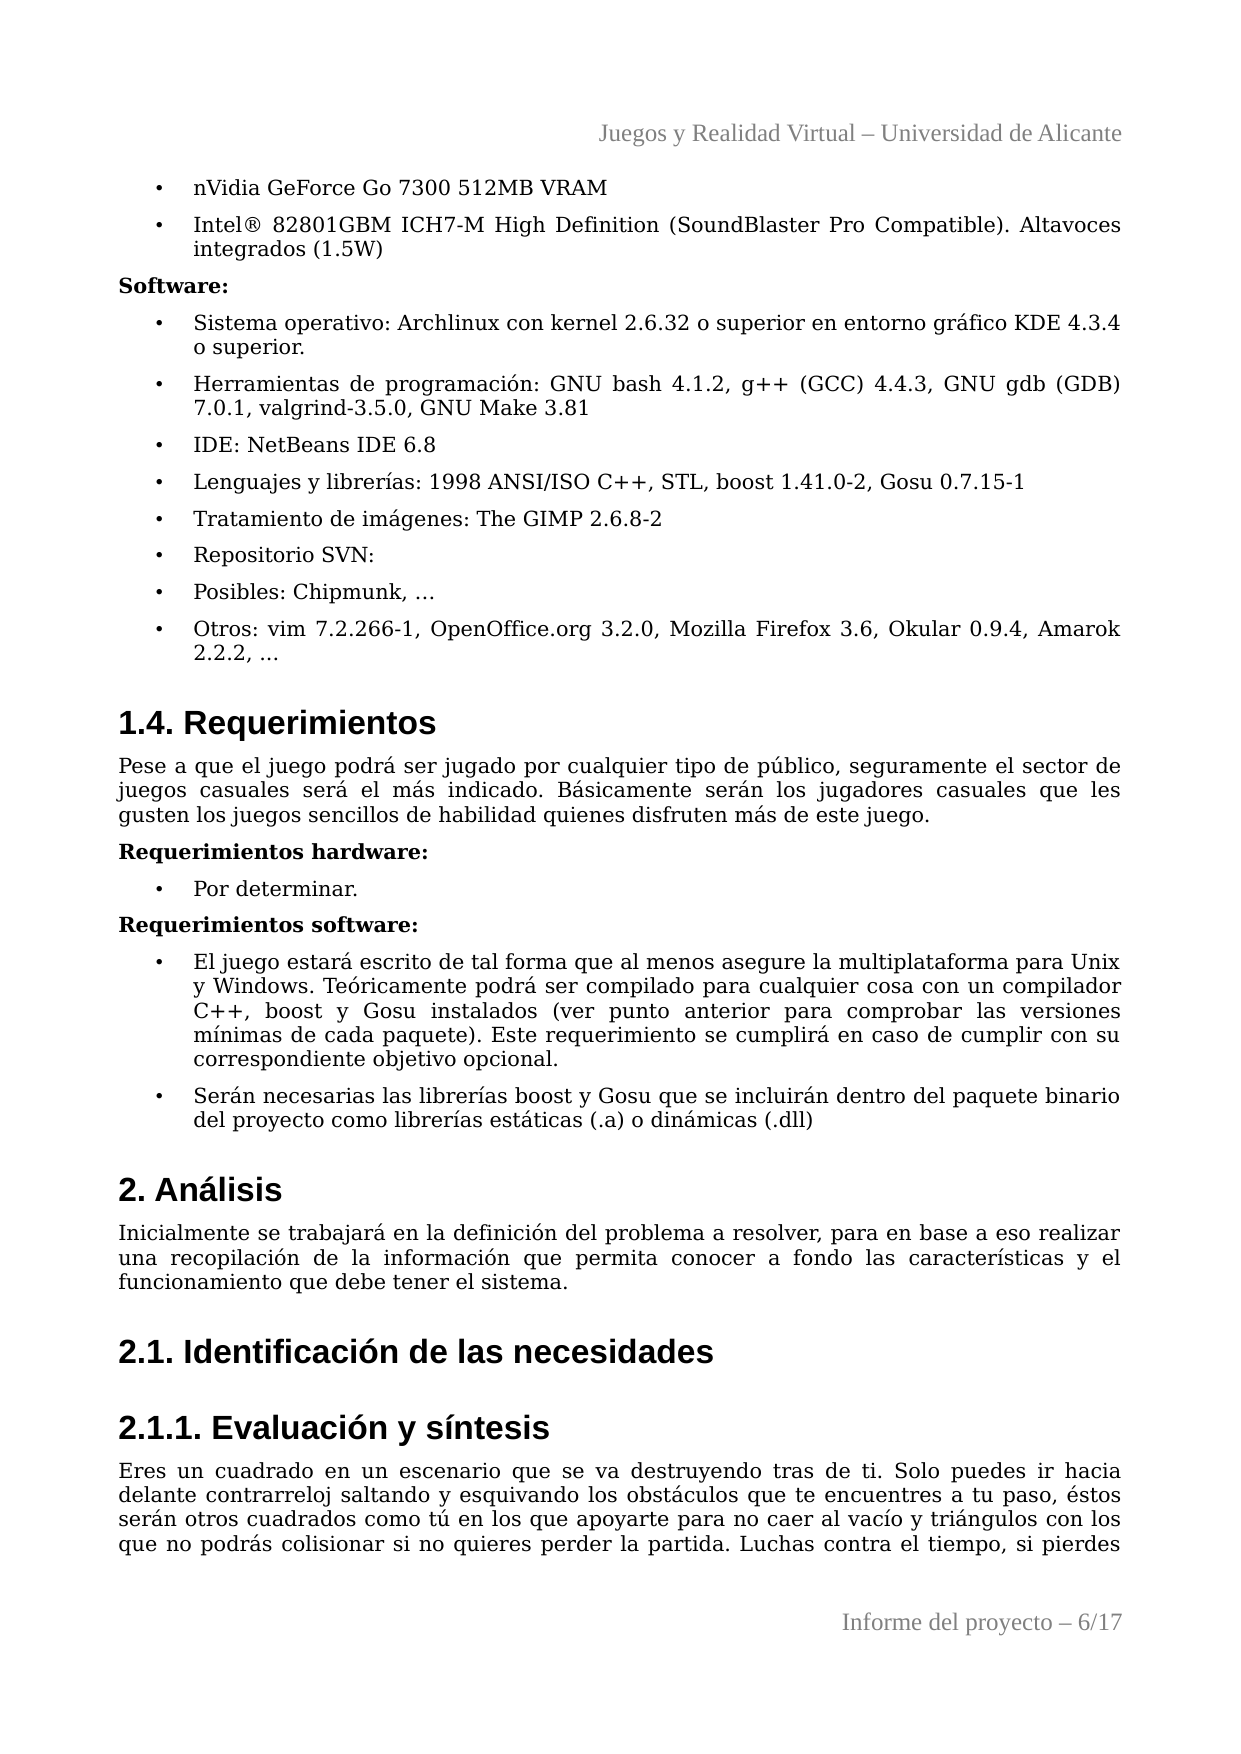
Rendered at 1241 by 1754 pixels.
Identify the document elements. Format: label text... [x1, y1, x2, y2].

list IDE: NetBeans IDE 6.8 [156, 433, 1122, 457]
list Repositorio SVN: [156, 543, 1122, 568]
text Software: [118, 274, 1122, 299]
subtitle 2. Análisis [118, 1170, 1122, 1209]
subtitle 2.1.1. Evaluación y síntesis [118, 1408, 1122, 1446]
text Pese a que el juego podrá ser jugado por cualquier tipo de público, seguramente el sector de juegos casuales será el más indicado. Básicamente serán los jugadores casuales que les gusten los juegos sencillos de habilidad quienes disfruten más de este juego. [118, 754, 1122, 827]
text Eres un cuadrado en un escenario que se va destruyendo tras de ti. Solo puedes ir hacia delante contrarreloj saltando y esquivando los obstáculos que te encuentres a tu paso, éstos serán otros cuadrados como tú en los que apoyarte para no caer al vacío y triángulos con los que no podrás colisionar si no quieres perder la partida. Luchas contra el tiempo, si pierdes [118, 1459, 1122, 1556]
text Inicialmente se trabajará en la definición del problema a resolver, para en base a eso realizar una recopilación de la información que permita conocer a fondo las características y el funcionamiento que debe tener el sistema. [118, 1221, 1122, 1294]
list Herramientas de programación: GNU bash 4.1.2, g++ (GCC) 4.4.3, GNU gdb (GDB) 7.0.1, valgrind-3.5.0, GNU Make 3.81 [156, 372, 1122, 421]
list Intel® 82801GBM ICH7-M High Definition (SoundBlaster Pro Compatible). Altavoces integrados (1.5W) [156, 213, 1122, 262]
subtitle 2.1. Identificación de las necesidades [118, 1332, 1122, 1370]
text Requerimientos hardware: [118, 839, 1122, 864]
subtitle 1.4. Requerimientos [118, 703, 1122, 742]
list El juego estará escrito de tal forma que al menos asegure la multiplataforma para Unix y Windows. Teóricamente podrá ser compilado para cualquier cosa con un compilador C++, boost y Gosu instalados (ver punto anterior para comprobar las versiones mínimas de cada paquete). Este requerimiento se cumplirá en caso de cumplir con su correspondiente objetivo opcional. [156, 950, 1122, 1072]
list Tratamiento de imágenes: The GIMP 2.6.8-2 [156, 507, 1122, 531]
list Sistema operativo: Archlinux con kernel 2.6.32 o superior en entorno gráfico KDE 4.3.4 o superior. [156, 311, 1122, 360]
list Posibles: Chipmunk, … [156, 580, 1122, 604]
text Requerimientos software: [118, 913, 1122, 938]
list Serán necesarias las librerías boost y Gosu que se incluirán dentro del paquete binario del proyecto como librerías estáticas (.a) o dinámicas (.dll) [156, 1084, 1122, 1133]
list Otros: vim 7.2.266-1, OpenOffice.org 3.2.0, Mozilla Firefox 3.6, Okular 0.9.4, Amarok 2.2.2, ... [156, 617, 1122, 666]
list Por determinar. [156, 877, 1122, 901]
list Lenguajes y librerías: 1998 ANSI/ISO C++, STL, boost 1.41.0-2, Gosu 0.7.15-1 [156, 470, 1122, 494]
list nVidia GeForce Go 7300 512MB VRAM [156, 176, 1122, 201]
